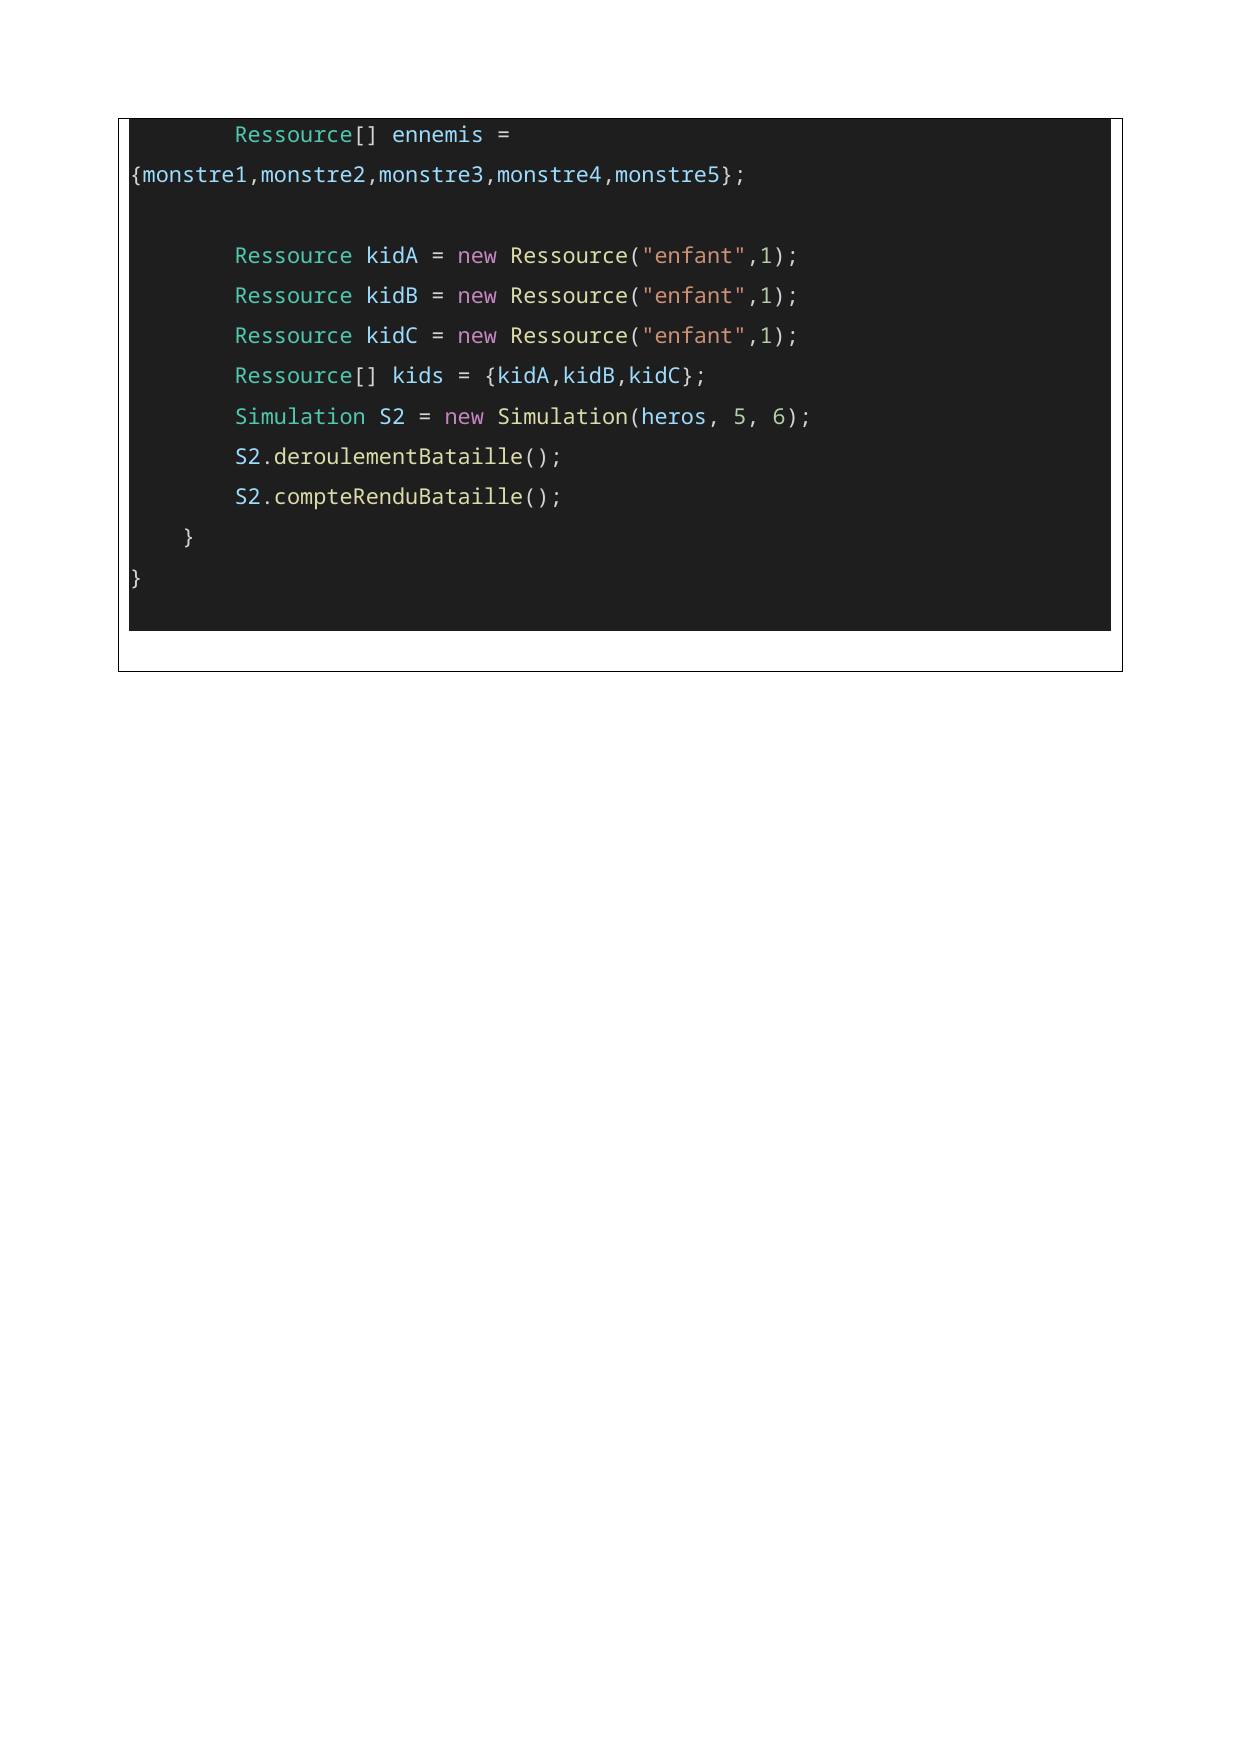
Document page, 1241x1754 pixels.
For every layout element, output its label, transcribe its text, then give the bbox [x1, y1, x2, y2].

table_header Copier / coller de vos classes à partir d'ici : public abstract class Bourse { private static final int tailleMax = 50; //on ne peut pas recolter plus de tailleMax rubis ! private static int nbRubis = 0; /** * ajout de rubis dans la bourse * @param rubisRecoltes */ public static void ajouterRubis(int rubisRecoltes){ nbRubis += rubisRecoltes; if (nbRubis >= tailleMax){ nbRubis = tailleMax; } } /** * accesseur * @return le nombre de rubis */ public static int getRubis(){ return nbRubis; } } public class Epeiste extends Heros { public Epeiste (String nom){ super(nom); } public Epeiste (String nom, int x, int y){ super(nom, x, y); } /** * Constructeur de copie */ public Epeiste(Heros h){ super(h); } /** * Les recompenses des epeistes sont des rubis si alea = 1, des coeurs si alea = 0. Le nombre * de recompenses gagnees depend du nombre d'ennemis battus. */ public void recompense(Ressource ennemi){ int alea = (int)(Math.random()*2); int qteEnnemis = ennemi.getQuantite(); if (qteEnnemis < 2){ if (alea == 0){ jaugeVie += 1; if (jaugeVie >= jaugeVieMax){ jaugeVie = jaugeVieMax;} System.out.println(nom+" a gagne 1 coeur."); } else { Bourse.ajouterRubis(5); System.out.println(nom+" a gagne 5 rubis."); } } else { if (qteEnnemis < 4){ if (alea == 0){ jaugeVie += 3; if (jaugeVie >= jaugeVieMax){ jaugeVie = jaugeVieMax;} System.out.println(nom+" a gagne 3 coeurs."); } else { Bourse.ajouterRubis(10); System.out.println(nom+" a gagne 10 rubis."); } } else { if (alea == 0){ jaugeVie += 5; if (jaugeVie >= jaugeVieMax){ jaugeVie = jaugeVieMax;} System.out.println(nom+" a gagne 5 coeurs."); } else { Bourse.ajouterRubis(15); System.out.println(nom+" a gagne 15 rubis."); } } } } /** * Informations sur l'Epeiste */ public String toString(){ return nom+", place en ("+x+","+y+") a "+jaugeVie+" points sur "+jaugeVieMax+" dans sa jauge de vie."; } } public abstract class Heros { protected final int jaugeVieMax = 10; protected int jaugeVie; protected String nom; protected int x; protected int y; /** * Position a (0,0) * @param nom */ protected Heros(String nom){ this.nom = nom; x = 0; y = 0; jaugeVie = jaugeVieMax; } /** * Position initialisee par l'utilisateur * @param nom * @param x * @param y */ protected Heros(String nom, int x, int y) { this(nom); this.x = x; this.y = y; jaugeVie = jaugeVieMax; } /** * Constructeur de copie */ protected Heros(Heros h){ nom = h.nom; x = h.x; y = h.y; jaugeVie = h.jaugeVie; } /** * * @param x * @param y * @return la distance (euclidienne) entre la case courante et celle de coordonnees (x,y) */ public double distance(int x,int y){ return Math.sqrt((x - this.x)*(x - this.x) + (y - this.y)*(y - this.y)); } /** * place le heros aux coordonnees (xnew,ynew) * @param xnew * @param ynew */ public void seDeplacer(int xnew,int ynew){ x = xnew; y = ynew; } /** * accesseur au nom du heros * @return le nom du heros */ public String getNom(){ return nom; } /** * accesseur a x * @return la ligne sur laquelle est le heros */ public int getX(){ return x; } /** * accesseur a y * @return la colonne sur laquelle est le heros */ public int getY(){ return y; } /** * accesseur a la jauge de vie du heros * @return la jauge de vie */ public int getJaugeVie(){ if (jaugeVie < 0){ jaugeVie = 0; } return jaugeVie; } /** * calcule la probabilite de reussir son attaque du premier coup * @param ennemi * @return la probabilite */ public double determinerProbaAttaqueReussie(Ressource ennemi){ double probaAttaqueReussie; int qteEnnemis = ennemi.getQuantite(); if (qteEnnemis < 2){ probaAttaqueReussie = 0.80; } else { if (qteEnnemis < 4){ probaAttaqueReussie = 0.70; } else { probaAttaqueReussie = 0.60; } } return probaAttaqueReussie; } /** * * @param ennemi * @return true si il reussit son attaque du premier coup, false sinon */ public boolean attaqueReussie(Ressource ennemi){ double proba = determinerProbaAttaqueReussie(ennemi); double alea = (Math.random()*100 + 1)/(double)100; if (alea < proba){ return true; } return false; } /** * dans le cas ou l'attaque n'est pas reussie du premier coup, le heros est blesse par l'ennemi * @param ennemi */ public void attaqueRatee(Ressource ennemi){ int qteEnnemis = ennemi.getQuantite(); if (qteEnnemis < 2){ jaugeVie -= 1; } else { if (qteEnnemis < 4){ jaugeVie -= 3; } else { jaugeVie -= 5; } } } /** * * @return la jauge magique (pour la classe Mage) */ public int getJaugeMag(){return 0;} /** * (pour Mage) * @param qteEnnemis */ public void degatsMag(int qteEnnemis){} public abstract void recompense(Ressource ennemi); public abstract String toString(); } public class Mage extends Heros { private final int jaugeMagMax = 8; public int jaugeMagie; public Mage(String nom){ super(nom); jaugeMagie = jaugeMagMax; } public Mage(String nom, int x, int y){ super(nom, x, y); } public int getJaugeMag(){ return jaugeMagie; } /** * un mage utilise ses pouvoirs pour se battre, sa * jauge de magie se reduit donc selon le nombre * d'adversaires qu'il a devant lui. Il n'utilise * que 1 de magie pour un ennemi, donc si il y en a n * devant lui, sa jauge magique sera reduite de n. * Cette methode est valable, qu'il ait reussi son attaque * ou non. * @param qteEnnemis */ public void degatsMag(int qteEnnemis){ jaugeMagie -= qteEnnemis; if (jaugeMagie <= 0){ jaugeMagie = 0; } } /** * si il n'a plus de magie dans sa jauge, les capacites du mage sont * grandement amoindries. * @param ennemi * @return la probalite de reussir son attaque */ public double determinerProbaAttaqueReussie(Ressource ennemi){ double probaAttaqueReussie; int qteEnnemis = ennemi.getQuantite(); if (jaugeMagie > 0){ if (qteEnnemis < 2){ probaAttaqueReussie = 0.80; } else { if (qteEnnemis < 4){ probaAttaqueReussie = 0.70; } else { probaAttaqueReussie = 0.60; } } } else { if (qteEnnemis < 2){ probaAttaqueReussie = 0.50; } else { if (qteEnnemis < 4){ probaAttaqueReussie = 0.40; } else { probaAttaqueReussie = 0.30; } } } return probaAttaqueReussie; } /** * si alea = 0, le mage gagne de la vie, si alea = 1, il gagne de la magie, et si alea = 2, il gagne des rubis. * Plus il y a d'ennemis sur la case, plus la recompense est grande. * @param m */ public void recompense(Ressource ennemi){ int alea = (int)(Math.random()*3); int qteEnnemis = ennemi.getQuantite(); if (qteEnnemis < 2){ if (alea == 0){ jaugeVie += 1; if (jaugeVie >= jaugeVieMax){ jaugeVie = jaugeVieMax;} System.out.println(nom+" a gagne 1 coeur."); } else { if (alea == 1){ jaugeMagie += 2; if (jaugeMagie >= jaugeMagMax){jaugeMagie = jaugeMagMax;} System.out.println(nom+" a gagne 2 bouteilles de magie."); } else { Bourse.ajouterRubis(5); System.out.println(nom+" a gagne 5 rubis."); } } } else { if (qteEnnemis < 4){ if (alea == 0){ jaugeVie += 3; if (jaugeVie >= jaugeVieMax){ jaugeVie = jaugeVieMax;} System.out.println(nom+" a gagne 3 coeurs."); } else { if (alea == 1){ jaugeMagie += 4; if (jaugeMagie >= jaugeMagMax){jaugeMagie = jaugeMagMax;} System.out.println(nom+" a gagne 4 bouteilles de magie."); } else { Bourse.ajouterRubis(10); System.out.println(nom+" a gagne 10 rubis."); } } } else { if (alea == 0){ jaugeVie += 5; if (jaugeVie >= jaugeVieMax){ jaugeVie = jaugeVieMax;} System.out.println(nom+" a gagne 5 coeurs."); } else { if (alea == 1){ jaugeMagie += 6; if (jaugeMagie >= jaugeMagMax){jaugeMagie = jaugeMagMax;} System.out.println(nom+" a gagne 6 bouteilles de magie."); } else { Bourse.ajouterRubis(15); System.out.println(nom+" a gagne 15 rubis."); } } } } } /** * Informations sur le Mage */ public String toString(){ return nom+", place en ("+x+","+y+") a "+jaugeVie+" points sur "+jaugeVieMax+" dans sa jauge de vie et "+jaugeMagie+" points sur "+jaugeMagMax+" dans sa jauge de magie."; } } public class Simulation { //creation des enfants private final Ressource colin = new Ressource("Enfant",1); private final Ressource iria = new Ressource("Enfant",1); private final Ressource balder = new Ressource("Enfant",1); private final Ressource fenir = new Ressource("Enfant",1); private final Ressource anais = new Ressource("Enfant",1); private Ressource[] enfantsKidnappes = {colin,iria,balder,fenir,anais}; //creation des ennemis private final Ressource bokoblin = new Ressource("Ennemi", 4); private final Ressource aeralfos = new Ressource("Ennemi", 3); private final Ressource bulblin = new Ressource("Ennemi", 5); private final Ressource darknut = new Ressource("Ennemi", 3); private final Ressource lezalfos = new Ressource("Ennemi", 2); private final Ressource skulltula = new Ressource("Ennemi",3); private final Ressource stalfos = new Ressource("Ennemi",2); private final Ressource gibdo = new Ressource("Ennemi",5); public Ressource[] ennemis = {bokoblin,aeralfos,bulblin,darknut,lezalfos,skulltula,stalfos,gibdo}; public Terrain foret; public Village toal = new Village(); public Heros[] heros; public int monstresElim = 0; public Simulation(){ foret = new Terrain(8,10); //genere 4 heros heros = new Heros[4]; heros[0] = new Epeiste("Link"); heros[1] = new Epeiste("Zelda"); heros[2] = new Mage("Midona"); heros[3] = new Mage("Machaon"); //positionne les ennemis et les enfants for (int i=0;i<ennemis.length;i++){ int x1 = (int)(Math.random()*foret.nbLignes); int y1 = (int)(Math.random()*foret.nbColonnes); foret.setCase(x1,y1,ennemis[i]); } for (int j=0;j<enfantsKidnappes.length;j++){ int x2 = (int)(Math.random()*foret.nbLignes); int y2 = (int)(Math.random()*foret.nbColonnes); while (! foret.caseEstVide(x2,y2)){ x2 = (int)(Math.random()*foret.nbLignes); y2 = (int)(Math.random()*foret.nbColonnes); } foret.setCase(x2,y2,enfantsKidnappes[j]); } } /** * Second constructeur de Simulation, ou l'utilisateur entre ses propres parametres dans TestSimulation * @param h */ public Simulation(Heros[] h,int lignesTerrain, int colonnesTerrain){ foret = new Terrain(lignesTerrain,colonnesTerrain); heros = h; for (int i=0;i<ennemis.length;i++){ int x1 = (int)(Math.random()*foret.nbLignes); int y1 = (int)(Math.random()*foret.nbColonnes); foret.setCase(x1,y1,ennemis[i]); } for (int j=0;j<enfantsKidnappes.length;j++){ int x2 = (int)(Math.random()*foret.nbLignes); int y2 = (int)(Math.random()*foret.nbColonnes); while (! foret.caseEstVide(x2,y2)){ x2 = (int)(Math.random()*foret.nbLignes); y2 = (int)(Math.random()*foret.nbColonnes); } foret.setCase(x2,y2,enfantsKidnappes[j]); } } /** * * @param h * @return une Ressource de type ennemi si il y en a un autour ou dans la * case du heros, null sinon. */ public Ressource ennemiAutour(Heros h){ for (int i=0;i<ennemis.length;i++){ int xEnn = ennemis[i].getX(); int yEnn = ennemis[i].getY(); if (h.distance(xEnn,yEnn) <= Math.sqrt(2) && xEnn != -1 && yEnn != -1){ return ennemis[i]; } } return null; } /** * * @param h * @return une Ressource de type enfant si il y en a un autour ou dans la * case du heros, null sinon. */ public Ressource enfantAutour(Heros h){ for (int i=0;i<enfantsKidnappes.length;i++){ int xEnf = enfantsKidnappes[i].getX(); int yEnf = enfantsKidnappes[i].getY(); if (h.distance(xEnf,yEnf) <= Math.sqrt(2) && xEnf != -1 && yEnf != -1){ return enfantsKidnappes[i]; } } return null; } /** * Pour chaque heros, on parcourt le terrain * en cherchant si il y un enfant en priorite, ou un * ennemi autour de sa case (ou dans la case-meme). * Si c'est le cas, il se deplace a la case de * l'enfant et le sauve (l'enfant est alors ramene * au Village), ou a la case de l'ennemi qu'il attaque. * Si l'attaque reussit du premier coup, il recoit une recompense. Sinon, * il s'en sort blesse. Il continue ensuite d'explorer la * foret. * * Si un heros n'est plus en etat de combattre, ses coordonnees * sont fixees a (-1,-1). */ public void combatUnHeros(Heros h){ if (h.getJaugeVie() > 0){ // si le heros est toujours en etat de combattre Ressource monstre = ennemiAutour(h); Ressource enfant = enfantAutour(h); if (enfant != null){ // cas ou il y a un enfant autour de lui System.out.println("Il y a un enfant pres de "+h.getNom()); int xEnf = enfant.getX(); int yEnf = enfant.getY(); h.seDeplacer(xEnf, yEnf); toal.ajouterEnfant(); enfant.initialisePosition(); Ressource enfantSauve = foret.videCase(xEnf, yEnf); } else { if (monstre != null){ // cas ou il y a un ennemi autour de lui System.out.println("Il y a un ennemi pres de "+h.getNom()); int xEnn = monstre.getX(); int yEnn = monstre.getY(); h.seDeplacer(xEnn, yEnn); if (h.attaqueReussie(monstre)){ // cas ou il elimine l'ennemi en un seul coup System.out.println(h.getNom()+" a reussi son attaque du premier coup"); h.recompense(monstre); } else { // cas ou il est attaque en retour h.attaqueRatee(monstre); System.out.println(h.getNom()+" est blesse"); } monstresElim++; monstre.initialisePosition(); Ressource monstreSupp = foret.videCase(xEnn,yEnn); h.degatsMag(monstre.getQuantite()); } else { // cas ou il n'y a rien, il cherche dans une autre zone de la foret int xnew = (int)(Math.random()*foret.nbLignes); int ynew = (int)(Math.random()*foret.nbColonnes); System.out.println(h.getNom()+" ne voit rien aux alentours"); h.seDeplacer(xnew,ynew); } } if (h.getJaugeVie() <= 0){ // si la jauge de vie est vide apres la bataille h.seDeplacer(-1,-1); System.out.println(h.getNom()+" n'a plus assez de coeurs"); } } else { System.out.println(h.getNom()+" est hors combat");} } /** * Le schema de combatUnHeros est reproduit au plus 20 fois pour chaque heros : on entre dans * une boucle qui ne s'arrete que si tous les enfants ont ete * sauves, ou si un certain nombre d'iterations a ete atteint. * Si ce nombre d'iterations est depasse et que tous les enfants n'ont pas ete recuperes, ca signifie que les * monstres ont eu le temps de s'echapper avec les enfants et que la bataille est * perdue. */ public void deroulementBataille(){ int nbIteMax = 15; // on leur accorde 15 iterations (a defaut de savoir programmer un chonometre!) int nbIterations = 0; foret.affiche(); System.out.println("Positions initiales des heros :"); for (int i=0;i<heros.length;i++){ System.out.println(heros[i].getNom()+" : ("+heros[i].getX()+","+heros[i].getY()+")"); } System.out.println("------------------------------------------------"); System.out.println("Debut de la bataille :\n"); while (toal.getNbEnf() < enfantsKidnappes.length && nbIterations < nbIteMax){ nbIterations++; System.out.println("Iteration no "+nbIterations); for (int i=0;i<heros.length;i++){ //on s'occupe de chaque heros combatUnHeros(heros[i]); System.out.println(heros[i].toString()+"\n");; } foret.affiche(); } System.out.println("------------------------------------------------"); } /** * Resume de la bataille : informations sur le nombre d'enfants * sauves, d'ennemis elimines et de rubis recoltes, ainsi que sur la sante des heros. */ public void compteRenduBataille(){ System.out.println("Compte rendu de la bataille :\n"); System.out.println(monstresElim+" ennemis sur "+ennemis.length+" ont ete vaincus.\n"); System.out.println(toal.getNbEnf()+" enfants sur "+enfantsKidnappes.length+" sont rentres chez eux."); if (toal.getNbEnf() < enfantsKidnappes.length){ if (monstresElim < ennemis.length){ System.out.println("Tous les enfants n'ont pas pu etre secourus...\n"); } else { System.out.println("Tous les ennemis ont ete vaincus, les enfants sont hors de danger. Bravo les heros !"); } } else { System.out.println("Tous les enfants ont ete sauves par les heros !\n"); } System.out.println("Contenu de la bourse des heros : "+Bourse.getRubis()+"\n"); System.out.println("Etat des heros : "); for (int i=0;i<heros.length;i++){ System.out.println(heros[i].toString()); } } } public class TestSimulation { public static void main(String[]args){ /*Simulation S1 = new Simulation(); S1.deroulementBataille(); S1.compteRenduBataille();*/ //en utilisant le constructeur d'Epeistes par copie Heros zora1 = new Epeiste("zora",0,9); Heros zora2 = new Epeiste(zora1); Heros zora3 = new Epeiste(zora1); Heros zora4 = new Epeiste(zora1); Heros[] heros = {zora1,zora2,zora3,zora4}; Ressource monstre1 = new Ressource("monstre",3); Ressource monstre2 = new Ressource("monstre",2); Ressource monstre3 = new Ressource("monstre",5); Ressource monstre4 = new Ressource("monstre",1); Ressource monstre5 = new Ressource("monstre",4); Ressource[] ennemis = {monstre1,monstre2,monstre3,monstre4,monstre5}; Ressource kidA = new Ressource("enfant",1); Ressource kidB = new Ressource("enfant",1); Ressource kidC = new Ressource("enfant",1); Ressource[] kids = {kidA,kidB,kidC}; Simulation S2 = new Simulation(heros, 5, 6); S2.deroulementBataille(); S2.compteRenduBataille(); } } [119, 119, 1122, 671]
